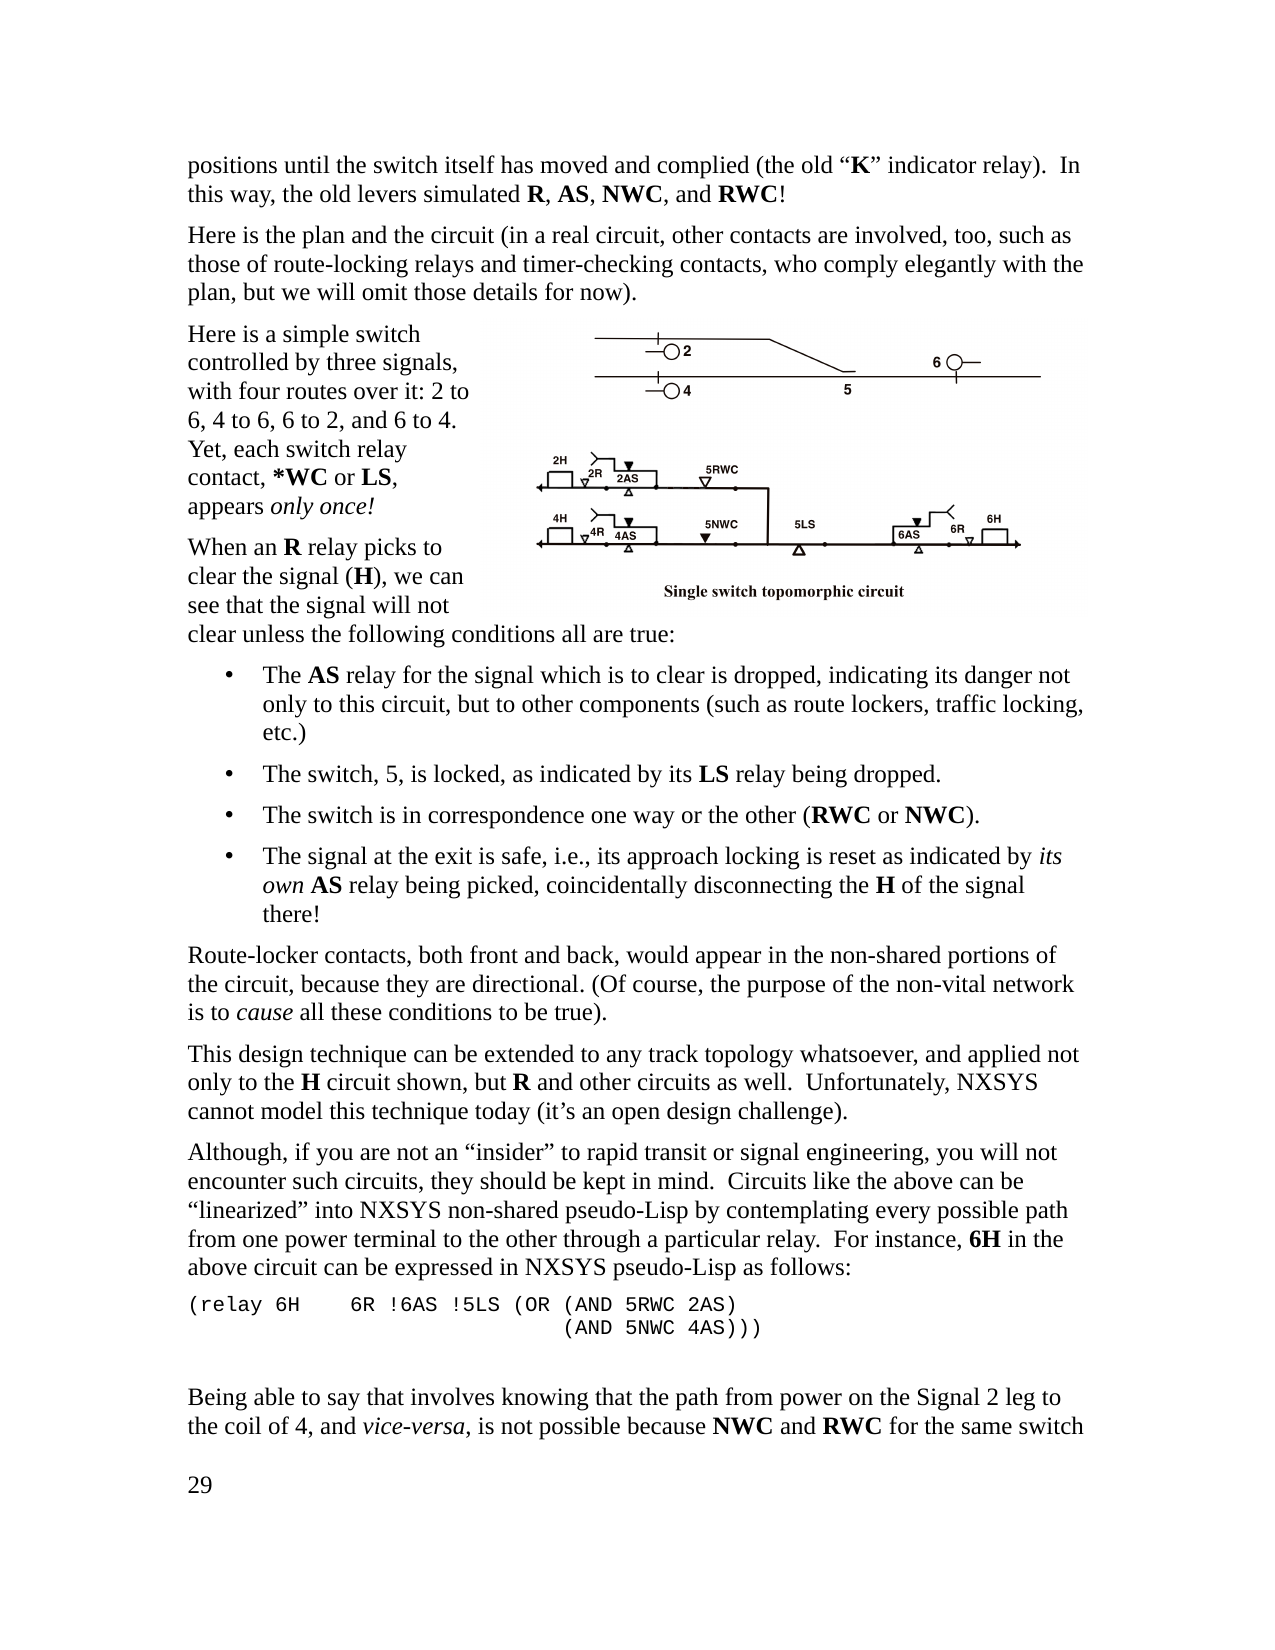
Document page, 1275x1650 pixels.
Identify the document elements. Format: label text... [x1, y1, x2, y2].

list The switch is in correspondence one way or the other (RWC or NWC). [225, 800, 1087, 829]
text positions until the switch itself has moved and complied (the old “K” indicator relay). In this way, the old levers simulated R, AS, NWC, and RWC! [187, 150, 1087, 207]
text Here is a simple switch controlled by three signals, with four routes over it: 2 to 6, 4 to 6, 6 to 2, and 6 to 4. Yet, each switch relay contact, *WC or LS, appears only once! [187, 319, 480, 520]
list The signal at the exit is safe, i.e., its approach locking is reset as indicated by its own AS relay being picked, coincidentally disconnecting the H of the signal there! [225, 841, 1087, 927]
text (AND 5NWC 4AS))) [187, 1317, 1087, 1341]
text Here is the plan and the circuit (in a real circuit, other contacts are involved, too, such as those of route-locking relays and timer-checking contacts, who comply elegantly with the plan, but we will omit those details for now). [187, 220, 1087, 306]
list The AS relay for the signal which is to clear is dropped, indicating its danger not only to this circuit, but to other components (such as route lockers, traffic locking, etc.) [225, 660, 1087, 746]
text Being able to say that involves knowing that the path from power on the Signal 2 leg to the coil of 4, and vice-versa, is not possible because NWC and RWC for the same switch [187, 1382, 1087, 1440]
text Although, if you are not an “insider” to rapid transit or signal engineering, you will not encounter such circuits, they should be kept in mind. Circuits like the above can be “linearized” into NXSYS non-shared pseudo-Lisp by contemplating every possible path from one power terminal to the other through a particular relay. For instance, 6H in the above circuit can be expressed in NXSYS pseudo-Lisp as follows: [187, 1137, 1087, 1281]
text Route-locker contacts, both front and back, would appear in the non-shared portions of the circuit, because they are directional. (Of course, the purpose of the non-vital network is to cause all these conditions to be true). [187, 940, 1087, 1026]
text This design technique can be extended to any track topology whatsoever, and applied not only to the H circuit shown, but R and other circuits as well. Unfortunately, NXSYS cannot model this technique today (it’s an open design challenge). [187, 1039, 1087, 1125]
text (relay 6H 6R !6AS !5LS (OR (AND 5RWC 2AS) [187, 1294, 1087, 1317]
text When an R relay picks to clear the signal (H), we can see that the signal will not clear unless the following conditions all are true: [187, 532, 1087, 647]
list The switch, 5, is locked, as indicated by its LS relay being dropped. [225, 759, 1087, 787]
picture [480, 318, 1088, 617]
